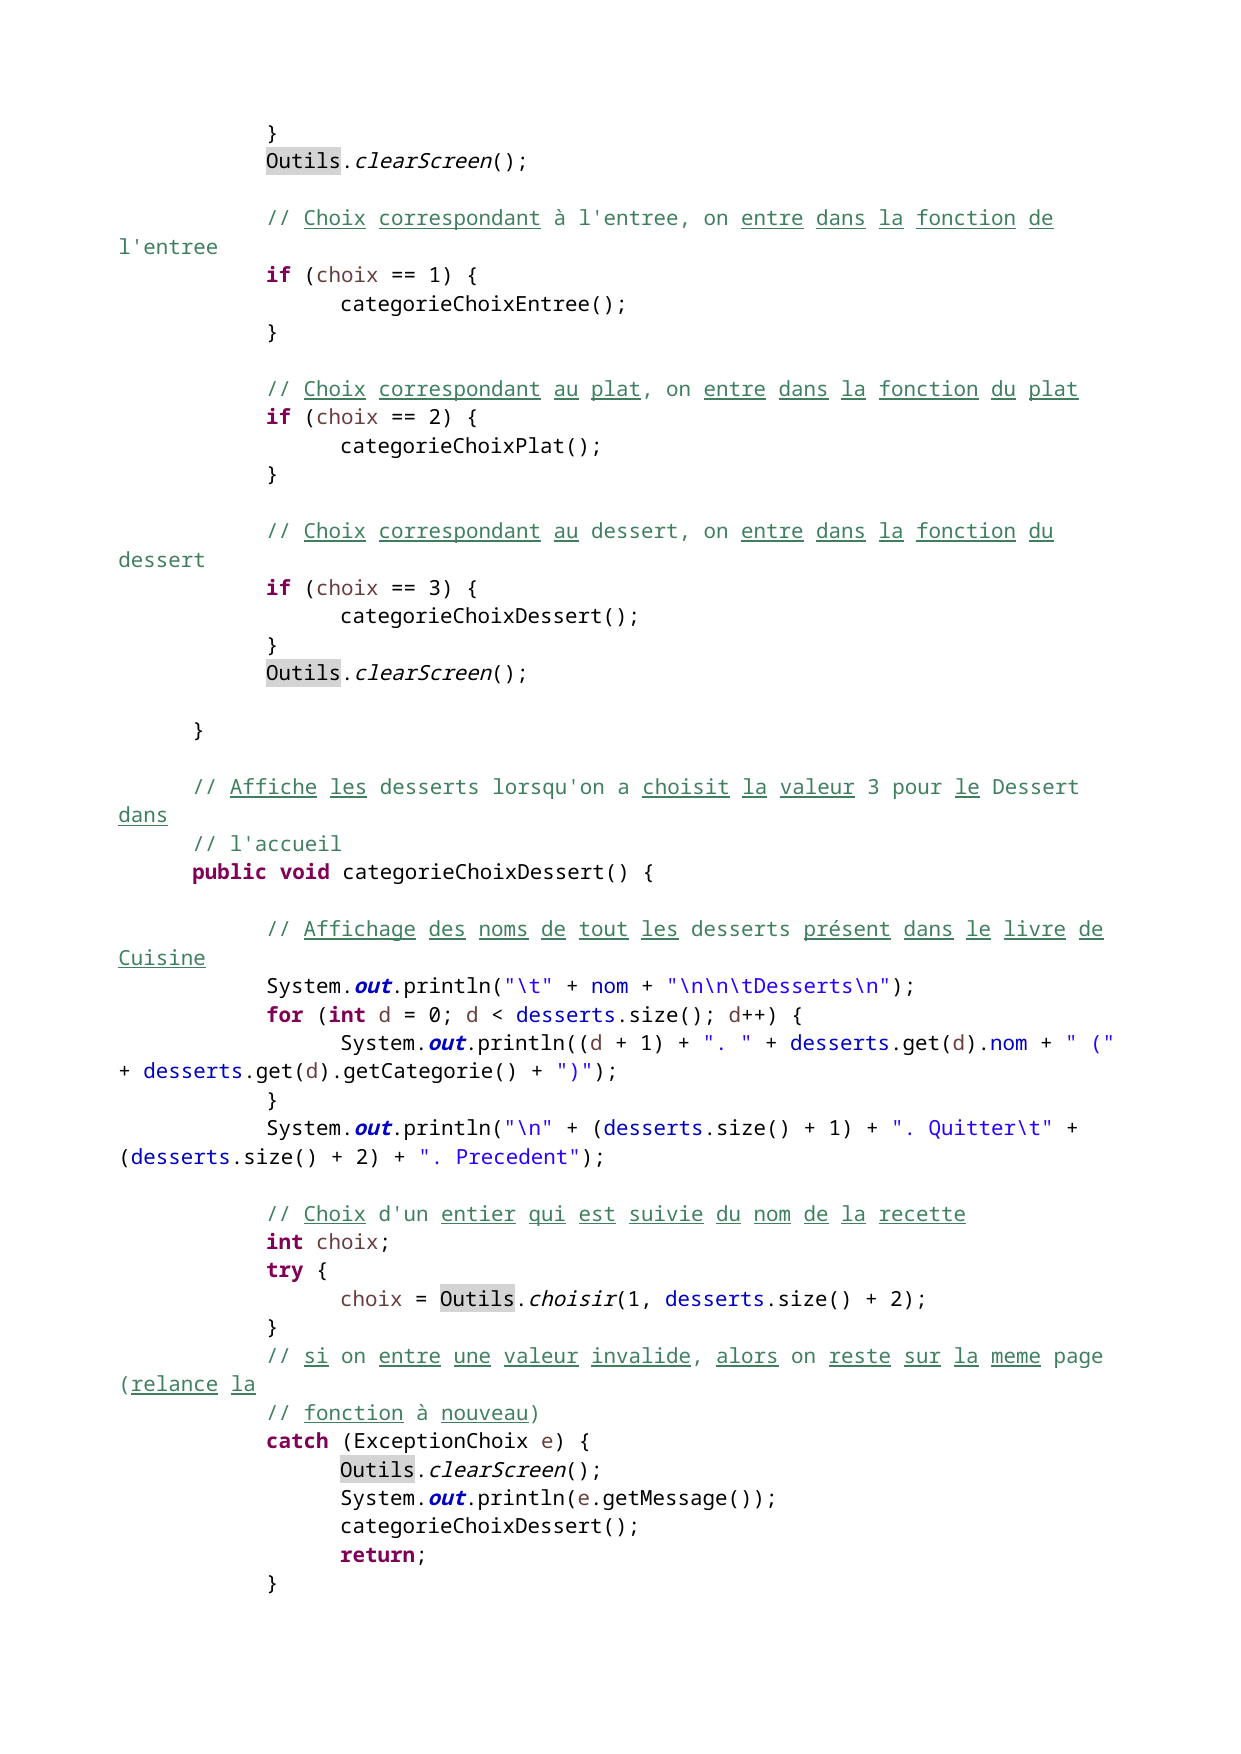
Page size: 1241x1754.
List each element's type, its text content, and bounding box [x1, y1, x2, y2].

text categorieChoixPlat(); [118, 431, 1122, 459]
text // Choix correspondant au plat, on entre dans la fonction du plat [118, 374, 1122, 402]
text Outils.clearScreen(); [118, 658, 1122, 687]
text } [118, 1568, 1122, 1597]
text // Choix correspondant au dessert, on entre dans la fonction du dessert [118, 516, 1122, 573]
text } [118, 1085, 1122, 1113]
text catch (ExceptionChoix e) { [118, 1426, 1122, 1455]
text System.out.println("\n" + (desserts.size() + 1) + ". Quitter\t" + (desserts.size() + 2) + ". Precedent"); [118, 1113, 1122, 1170]
text // Affichage des noms de tout les desserts présent dans le livre de Cuisine [118, 914, 1122, 971]
text } [118, 715, 1122, 744]
text if (choix == 3) { [118, 573, 1122, 602]
text categorieChoixEntree(); [118, 289, 1122, 317]
text for (int d = 0; d < desserts.size(); d++) { [118, 1000, 1122, 1028]
text public void categorieChoixDessert() { [118, 857, 1122, 886]
text System.out.println((d + 1) + ". " + desserts.get(d).nom + " (" + desserts.get(d).getCategorie() + ")"); [118, 1028, 1122, 1085]
text // si on entre une valeur invalide, alors on reste sur la meme page (relance la [118, 1341, 1122, 1398]
text } [118, 459, 1122, 488]
text categorieChoixDessert(); [118, 1512, 1122, 1540]
text // fonction à nouveau) [118, 1398, 1122, 1426]
text if (choix == 1) { [118, 260, 1122, 289]
text int choix; [118, 1227, 1122, 1256]
text categorieChoixDessert(); [118, 602, 1122, 630]
text } [118, 1312, 1122, 1341]
text if (choix == 2) { [118, 402, 1122, 431]
text // l'accueil [118, 829, 1122, 857]
text return; [118, 1540, 1122, 1568]
text } [118, 630, 1122, 658]
text } [118, 317, 1122, 346]
text System.out.println(e.getMessage()); [118, 1483, 1122, 1512]
text // Choix correspondant à l'entree, on entre dans la fonction de l'entree [118, 203, 1122, 260]
text } [118, 118, 1122, 147]
text try { [118, 1256, 1122, 1284]
text // Choix d'un entier qui est suivie du nom de la recette [118, 1199, 1122, 1227]
text choix = Outils.choisir(1, desserts.size() + 2); [118, 1284, 1122, 1312]
text Outils.clearScreen(); [118, 1455, 1122, 1483]
text Outils.clearScreen(); [118, 147, 1122, 175]
text // Affiche les desserts lorsqu'on a choisit la valeur 3 pour le Dessert dans [118, 772, 1122, 829]
text System.out.println("\t" + nom + "\n\n\tDesserts\n"); [118, 971, 1122, 1000]
